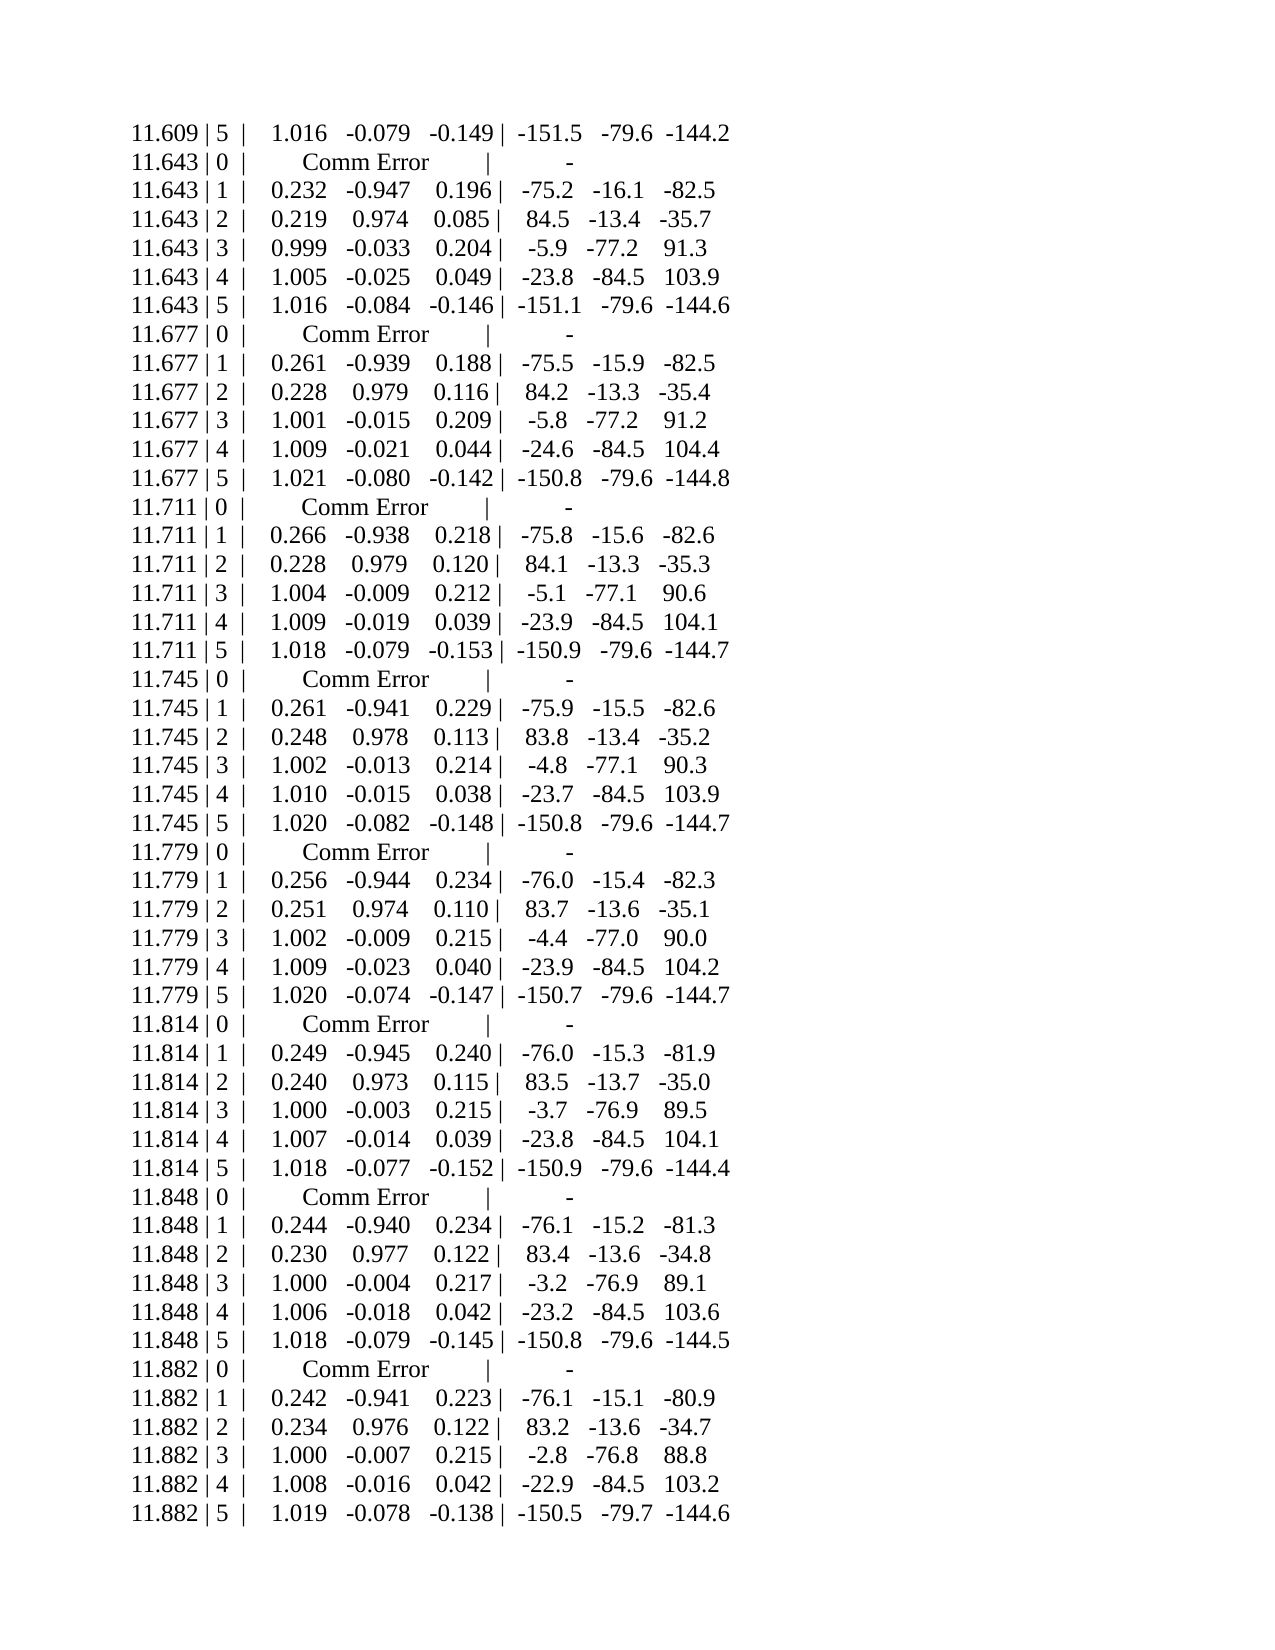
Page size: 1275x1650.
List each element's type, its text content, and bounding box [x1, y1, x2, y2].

text 11.643 | 1 | 0.232 -0.947 0.196 | -75.2 -16.1 -82.5 [118, 176, 1157, 204]
text 11.677 | 1 | 0.261 -0.939 0.188 | -75.5 -15.9 -82.5 [118, 348, 1157, 377]
text 11.745 | 4 | 1.010 -0.015 0.038 | -23.7 -84.5 103.9 [118, 779, 1157, 808]
text 11.711 | 3 | 1.004 -0.009 0.212 | -5.1 -77.1 90.6 [118, 578, 1157, 607]
text 11.779 | 0 | Comm Error | - [118, 837, 1157, 866]
text 11.882 | 0 | Comm Error | - [118, 1354, 1157, 1383]
text 11.882 | 3 | 1.000 -0.007 0.215 | -2.8 -76.8 88.8 [118, 1441, 1157, 1469]
text 11.848 | 5 | 1.018 -0.079 -0.145 | -150.8 -79.6 -144.5 [118, 1326, 1157, 1354]
text 11.745 | 3 | 1.002 -0.013 0.214 | -4.8 -77.1 90.3 [118, 751, 1157, 779]
text 11.848 | 4 | 1.006 -0.018 0.042 | -23.2 -84.5 103.6 [118, 1297, 1157, 1326]
text 11.779 | 2 | 0.251 0.974 0.110 | 83.7 -13.6 -35.1 [118, 894, 1157, 923]
text 11.848 | 1 | 0.244 -0.940 0.234 | -76.1 -15.2 -81.3 [118, 1211, 1157, 1239]
text 11.677 | 4 | 1.009 -0.021 0.044 | -24.6 -84.5 104.4 [118, 434, 1157, 463]
text 11.711 | 5 | 1.018 -0.079 -0.153 | -150.9 -79.6 -144.7 [118, 636, 1157, 664]
text 11.711 | 4 | 1.009 -0.019 0.039 | -23.9 -84.5 104.1 [118, 607, 1157, 636]
text 11.882 | 2 | 0.234 0.976 0.122 | 83.2 -13.6 -34.7 [118, 1412, 1157, 1441]
text 11.779 | 4 | 1.009 -0.023 0.040 | -23.9 -84.5 104.2 [118, 952, 1157, 981]
text 11.779 | 5 | 1.020 -0.074 -0.147 | -150.7 -79.6 -144.7 [118, 981, 1157, 1009]
text 11.745 | 1 | 0.261 -0.941 0.229 | -75.9 -15.5 -82.6 [118, 693, 1157, 722]
text 11.677 | 3 | 1.001 -0.015 0.209 | -5.8 -77.2 91.2 [118, 406, 1157, 434]
text 11.643 | 2 | 0.219 0.974 0.085 | 84.5 -13.4 -35.7 [118, 204, 1157, 233]
text 11.882 | 5 | 1.019 -0.078 -0.138 | -150.5 -79.7 -144.6 [118, 1498, 1157, 1527]
text 11.643 | 0 | Comm Error | - [118, 147, 1157, 176]
text 11.814 | 2 | 0.240 0.973 0.115 | 83.5 -13.7 -35.0 [118, 1067, 1157, 1096]
text 11.745 | 0 | Comm Error | - [118, 664, 1157, 693]
text 11.814 | 1 | 0.249 -0.945 0.240 | -76.0 -15.3 -81.9 [118, 1038, 1157, 1067]
text 11.677 | 0 | Comm Error | - [118, 319, 1157, 348]
text 11.711 | 1 | 0.266 -0.938 0.218 | -75.8 -15.6 -82.6 [118, 521, 1157, 549]
text 11.643 | 3 | 0.999 -0.033 0.204 | -5.9 -77.2 91.3 [118, 233, 1157, 262]
text 11.779 | 3 | 1.002 -0.009 0.215 | -4.4 -77.0 90.0 [118, 923, 1157, 952]
text 11.677 | 5 | 1.021 -0.080 -0.142 | -150.8 -79.6 -144.8 [118, 463, 1157, 492]
text 11.745 | 2 | 0.248 0.978 0.113 | 83.8 -13.4 -35.2 [118, 722, 1157, 751]
text 11.609 | 5 | 1.016 -0.079 -0.149 | -151.5 -79.6 -144.2 [118, 118, 1157, 147]
text 11.643 | 4 | 1.005 -0.025 0.049 | -23.8 -84.5 103.9 [118, 262, 1157, 291]
text 11.814 | 5 | 1.018 -0.077 -0.152 | -150.9 -79.6 -144.4 [118, 1153, 1157, 1182]
text 11.814 | 3 | 1.000 -0.003 0.215 | -3.7 -76.9 89.5 [118, 1096, 1157, 1124]
text 11.882 | 1 | 0.242 -0.941 0.223 | -76.1 -15.1 -80.9 [118, 1383, 1157, 1412]
text 11.745 | 5 | 1.020 -0.082 -0.148 | -150.8 -79.6 -144.7 [118, 808, 1157, 837]
text 11.711 | 2 | 0.228 0.979 0.120 | 84.1 -13.3 -35.3 [118, 549, 1157, 578]
text 11.814 | 4 | 1.007 -0.014 0.039 | -23.8 -84.5 104.1 [118, 1124, 1157, 1153]
text 11.643 | 5 | 1.016 -0.084 -0.146 | -151.1 -79.6 -144.6 [118, 291, 1157, 319]
text 11.848 | 3 | 1.000 -0.004 0.217 | -3.2 -76.9 89.1 [118, 1268, 1157, 1297]
text 11.814 | 0 | Comm Error | - [118, 1009, 1157, 1038]
text 11.882 | 4 | 1.008 -0.016 0.042 | -22.9 -84.5 103.2 [118, 1469, 1157, 1498]
text 11.779 | 1 | 0.256 -0.944 0.234 | -76.0 -15.4 -82.3 [118, 866, 1157, 894]
text 11.677 | 2 | 0.228 0.979 0.116 | 84.2 -13.3 -35.4 [118, 377, 1157, 406]
text 11.848 | 0 | Comm Error | - [118, 1182, 1157, 1211]
text 11.711 | 0 | Comm Error | - [118, 492, 1157, 521]
text 11.848 | 2 | 0.230 0.977 0.122 | 83.4 -13.6 -34.8 [118, 1239, 1157, 1268]
